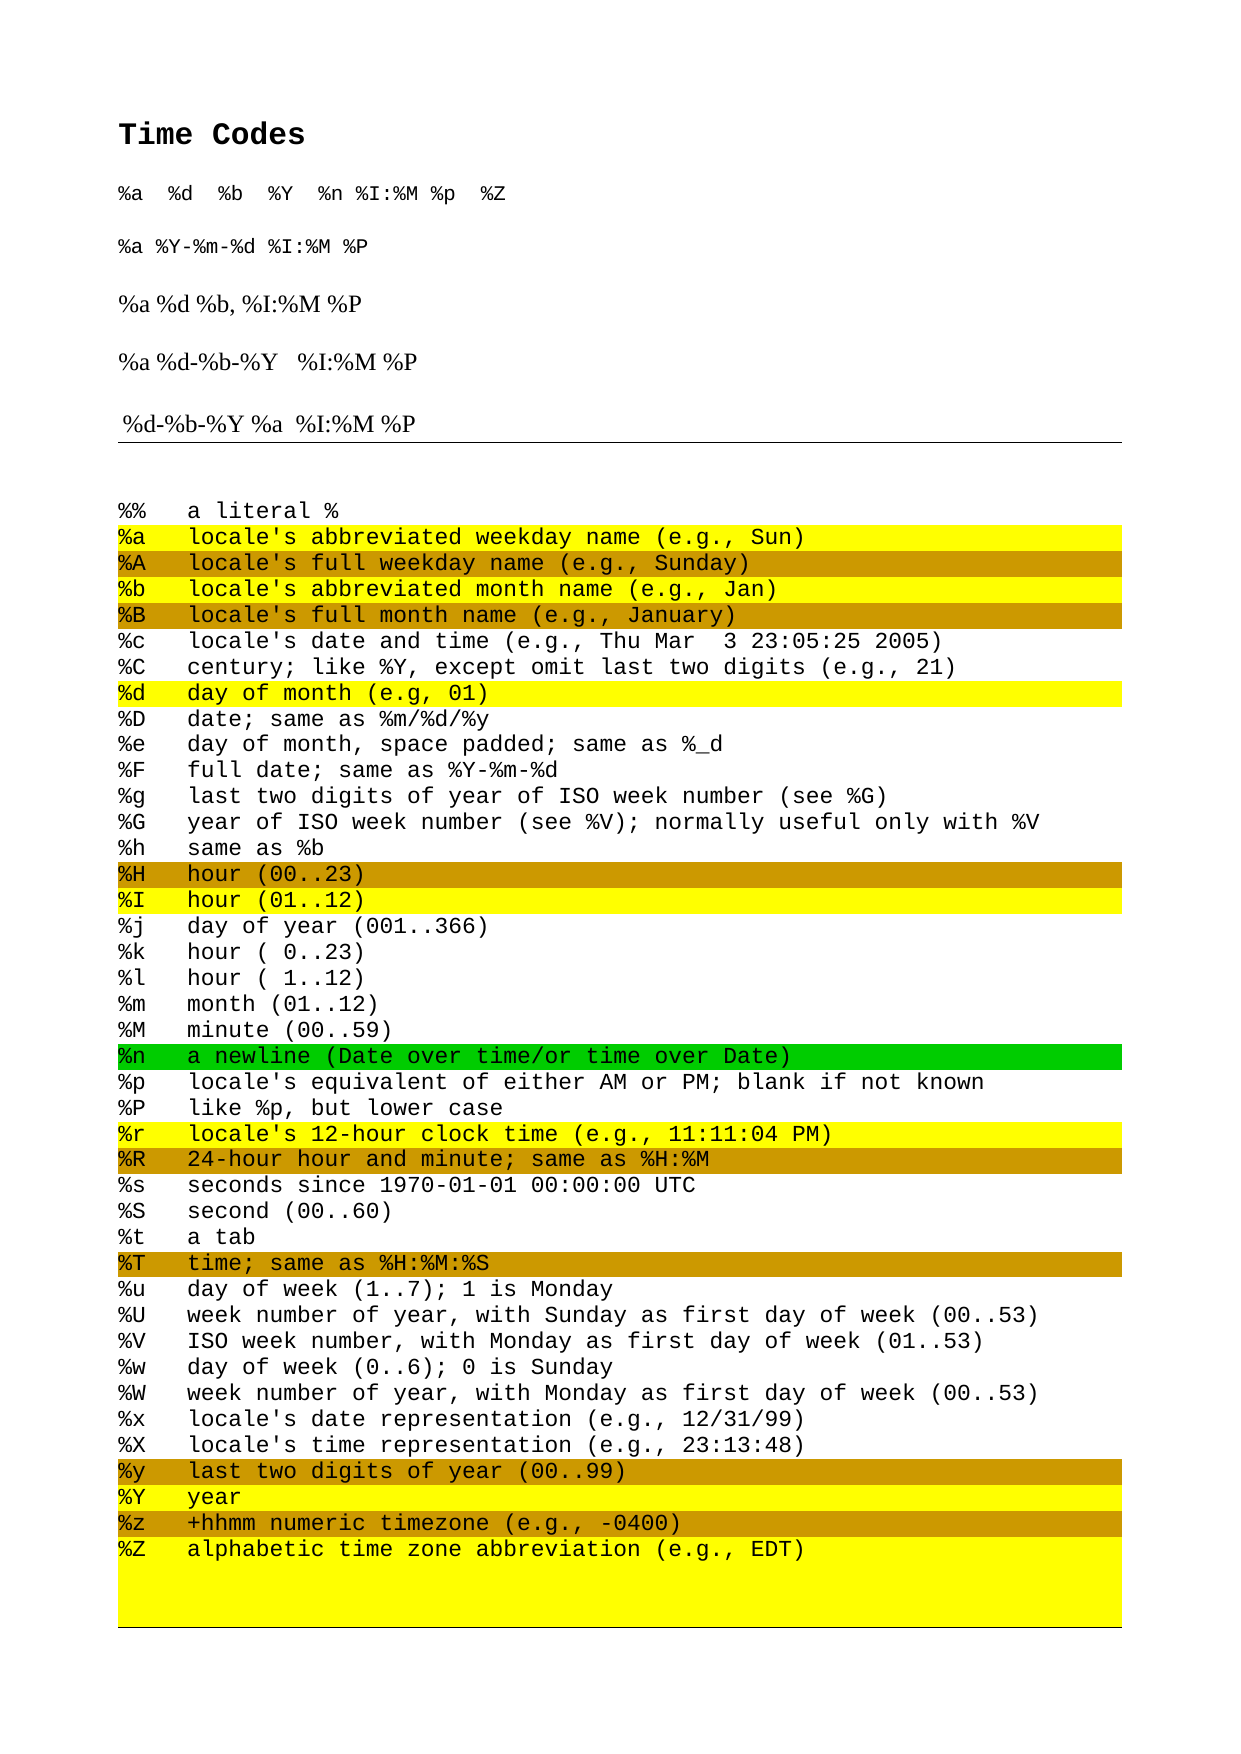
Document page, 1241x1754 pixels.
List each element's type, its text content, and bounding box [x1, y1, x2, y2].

text %M minute (00..59) [118, 1018, 1122, 1044]
text %c locale's date and time (e.g., Thu Mar 3 23:05:25 2005) [118, 629, 1122, 655]
text %g last two digits of year of ISO week number (see %G) [118, 785, 1122, 811]
text %w day of week (0..6); 0 is Sunday [118, 1355, 1122, 1381]
text Time Codes [118, 118, 1122, 153]
text %H hour (00..23) [118, 862, 1122, 888]
text %d-%b-%Y %a %I:%M %P [118, 404, 1122, 442]
text %W week number of year, with Monday as first day of week (00..53) [118, 1381, 1122, 1407]
text %Y year [118, 1485, 1122, 1511]
text %Z alphabetic time zone abbreviation (e.g., EDT) [118, 1537, 1122, 1563]
text %% a literal % [118, 499, 1122, 525]
text %e day of month, space padded; same as %_d [118, 733, 1122, 759]
text %F full date; same as %Y-%m-%d [118, 759, 1122, 785]
text %a %d-%b-%Y %I:%M %P [118, 347, 1122, 376]
text %A locale's full weekday name (e.g., Sunday) [118, 551, 1122, 577]
text %G year of ISO week number (see %V); normally useful only with %V [118, 811, 1122, 837]
text %I hour (01..12) [118, 888, 1122, 914]
text %h same as %b [118, 837, 1122, 862]
text %a %d %b, %I:%M %P [118, 289, 1122, 318]
text %D date; same as %m/%d/%y [118, 707, 1122, 733]
text %S second (00..60) [118, 1200, 1122, 1226]
text %r locale's 12-hour clock time (e.g., 11:11:04 PM) [118, 1122, 1122, 1148]
text %a %Y-%m-%d %I:%M %P [118, 236, 1122, 260]
text %u day of week (1..7); 1 is Monday [118, 1277, 1122, 1303]
text %x locale's date representation (e.g., 12/31/99) [118, 1407, 1122, 1433]
text %d day of month (e.g, 01) [118, 681, 1122, 707]
text %n a newline (Date over time/or time over Date) [118, 1044, 1122, 1070]
text %j day of year (001..366) [118, 914, 1122, 940]
text %T time; same as %H:%M:%S [118, 1252, 1122, 1277]
text %y last two digits of year (00..99) [118, 1459, 1122, 1485]
text %k hour ( 0..23) [118, 940, 1122, 966]
text %X locale's time representation (e.g., 23:13:48) [118, 1433, 1122, 1459]
text %m month (01..12) [118, 992, 1122, 1018]
text %B locale's full month name (e.g., January) [118, 603, 1122, 629]
text %R 24-hour hour and minute; same as %H:%M [118, 1148, 1122, 1174]
text %V ISO week number, with Monday as first day of week (01..53) [118, 1329, 1122, 1355]
text %l hour ( 1..12) [118, 966, 1122, 992]
text %U week number of year, with Sunday as first day of week (00..53) [118, 1303, 1122, 1329]
text %P like %p, but lower case [118, 1096, 1122, 1122]
text %a %d %b %Y %n %I:%M %p %Z [118, 183, 1122, 207]
text %s seconds since 1970-01-01 00:00:00 UTC [118, 1174, 1122, 1200]
text %z +hhmm numeric timezone (e.g., -0400) [118, 1511, 1122, 1537]
text %C century; like %Y, except omit last two digits (e.g., 21) [118, 655, 1122, 681]
text %t a tab [118, 1226, 1122, 1252]
text %b locale's abbreviated month name (e.g., Jan) [118, 577, 1122, 603]
text %a locale's abbreviated weekday name (e.g., Sun) [118, 525, 1122, 551]
text %p locale's equivalent of either AM or PM; blank if not known [118, 1070, 1122, 1096]
